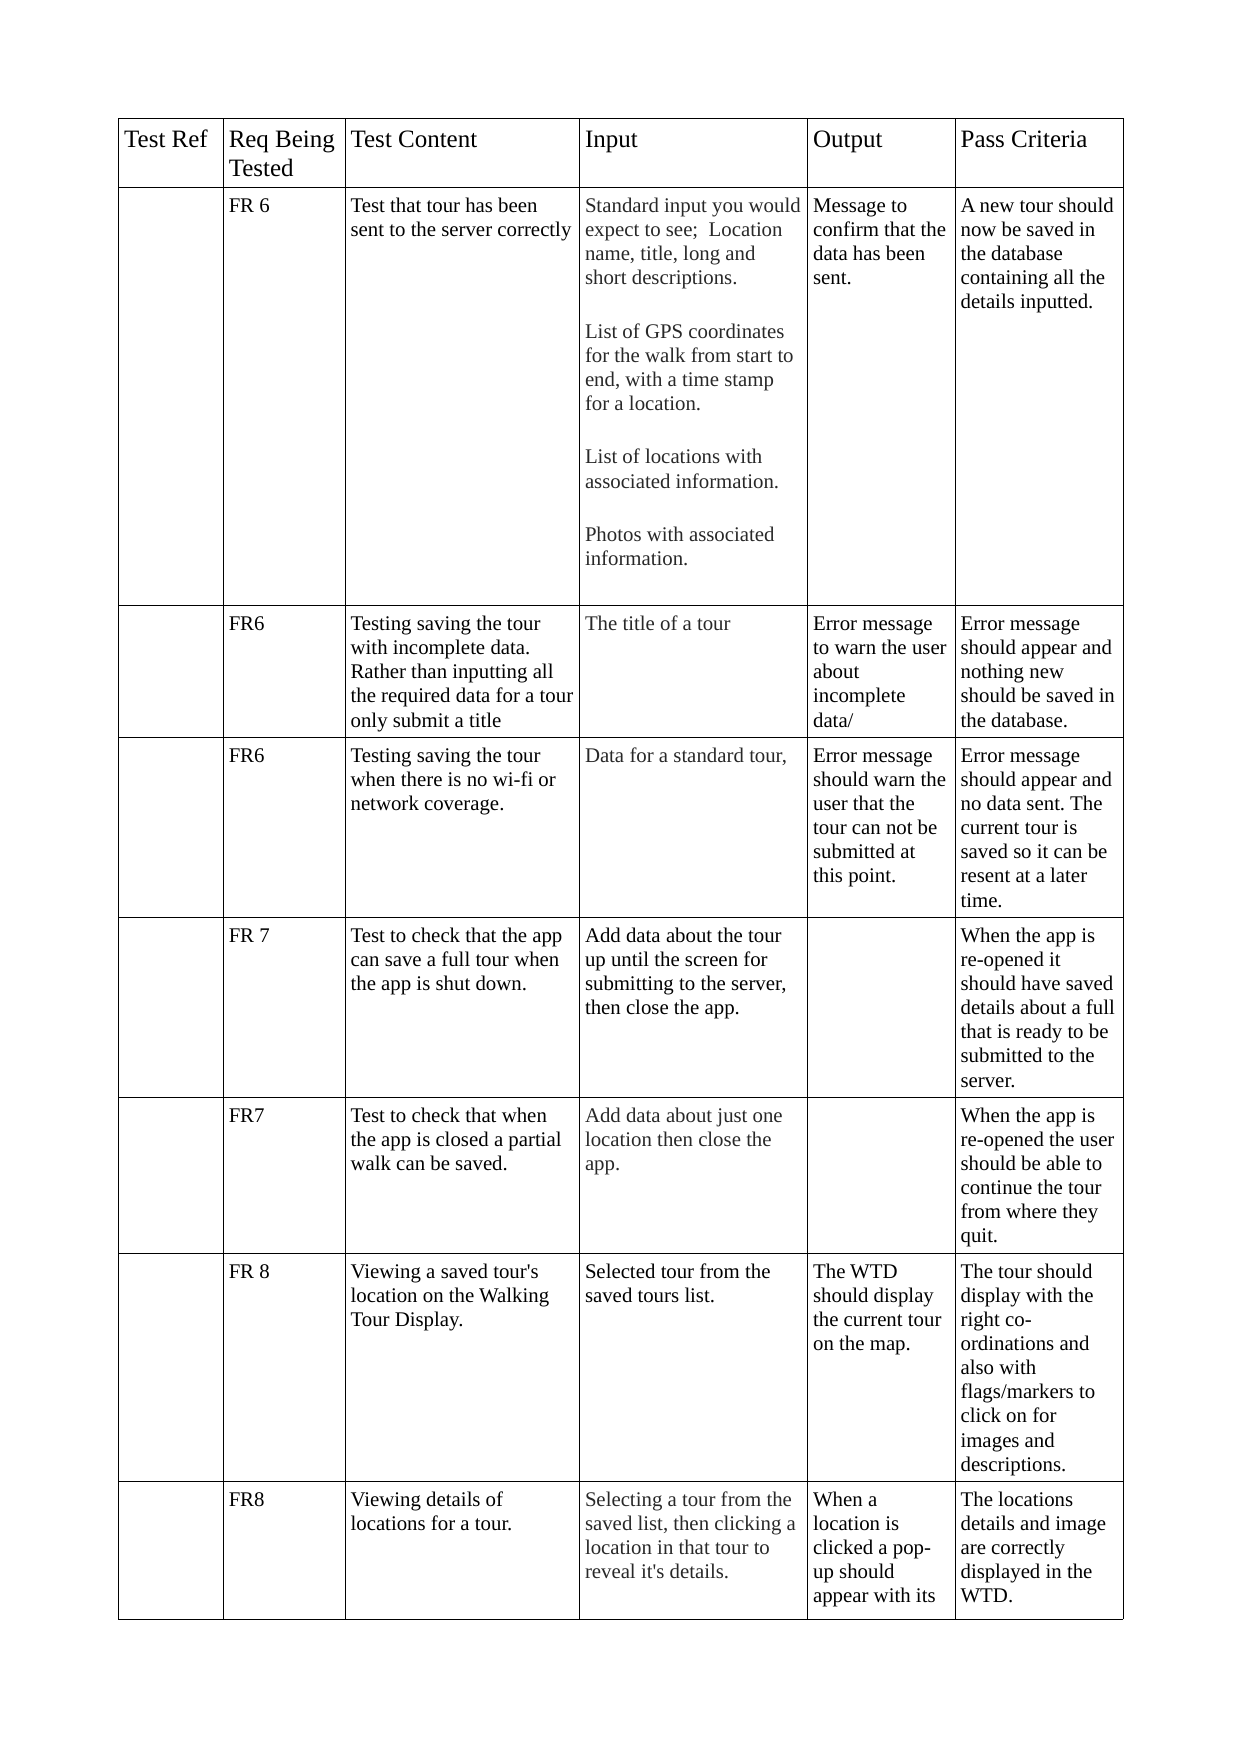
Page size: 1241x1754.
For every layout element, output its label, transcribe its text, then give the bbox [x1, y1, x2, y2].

table_cell Standard input you would expect to see; Location name, title, long and short descriptions. List of GPS coordinates for the walk from start to end, with a time stamp for a location. List of locations with associated information. Photos with associated information. [580, 188, 807, 605]
table_cell When the app is re-opened the user should be able to continue the tour from where they quit. [956, 1098, 1123, 1253]
table_cell FR 8 [224, 1254, 345, 1481]
table_cell Viewing details of locations for a tour. [346, 1482, 579, 1619]
table_cell FR6 [224, 738, 345, 917]
table_cell Message to confirm that the data has been sent. [808, 188, 955, 605]
table_cell Test to check that when the app is closed a partial walk can be saved. [346, 1098, 579, 1253]
table_header Pass Criteria [956, 119, 1123, 187]
table_cell FR6 [224, 606, 345, 737]
table_cell [119, 1482, 223, 1619]
table_cell Error message should appear and no data sent. The current tour is saved so it can be resent at a later time. [956, 738, 1123, 917]
table_cell When the app is re-opened it should have saved details about a full that is ready to be submitted to the server. [956, 918, 1123, 1097]
table_cell The title of a tour [580, 606, 807, 737]
table_cell Error message to warn the user about incomplete data/ [808, 606, 955, 737]
table_cell [119, 1098, 223, 1253]
table_cell [119, 606, 223, 737]
table_header Input [580, 119, 807, 187]
table_cell Selecting a tour from the saved list, then clicking a location in that tour to reveal it's details. [580, 1482, 807, 1619]
table_cell The locations details and image are correctly displayed in the WTD. [956, 1482, 1123, 1619]
table_cell Test that tour has been sent to the server correctly [346, 188, 579, 605]
table_cell Error message should appear and nothing new should be saved in the database. [956, 606, 1123, 737]
table_cell [119, 738, 223, 917]
table_cell [119, 918, 223, 1097]
table_cell [808, 1098, 955, 1253]
table_cell [119, 1254, 223, 1481]
table_cell FR8 [224, 1482, 345, 1619]
table_cell The tour should display with the right co-ordinations and also with flags/markers to click on for images and descriptions. [956, 1254, 1123, 1481]
table_cell Add data about just one location then close the app. [580, 1098, 807, 1253]
table_cell A new tour should now be saved in the database containing all the details inputted. [956, 188, 1123, 605]
table_cell Testing saving the tour with incomplete data. Rather than inputting all the required data for a tour only submit a title [346, 606, 579, 737]
table_cell When a location is clicked a pop-up should appear with its [808, 1482, 955, 1619]
table_cell Error message should warn the user that the tour can not be submitted at this point. [808, 738, 955, 917]
table_cell The WTD should display the current tour on the map. [808, 1254, 955, 1481]
table_cell Data for a standard tour, [580, 738, 807, 917]
table_cell FR7 [224, 1098, 345, 1253]
table_header Output [808, 119, 955, 187]
table_cell [119, 188, 223, 605]
table_cell FR 7 [224, 918, 345, 1097]
table_cell [808, 918, 955, 1097]
table_cell Test to check that the app can save a full tour when the app is shut down. [346, 918, 579, 1097]
table_header Req Being Tested [224, 119, 345, 187]
table_header Test Content [346, 119, 579, 187]
table_cell Testing saving the tour when there is no wi-fi or network coverage. [346, 738, 579, 917]
table_cell Selected tour from the saved tours list. [580, 1254, 807, 1481]
table_cell Viewing a saved tour's location on the Walking Tour Display. [346, 1254, 579, 1481]
table_cell FR 6 [224, 188, 345, 605]
table_header Test Ref [119, 119, 223, 187]
table_cell Add data about the tour up until the screen for submitting to the server, then close the app. [580, 918, 807, 1097]
